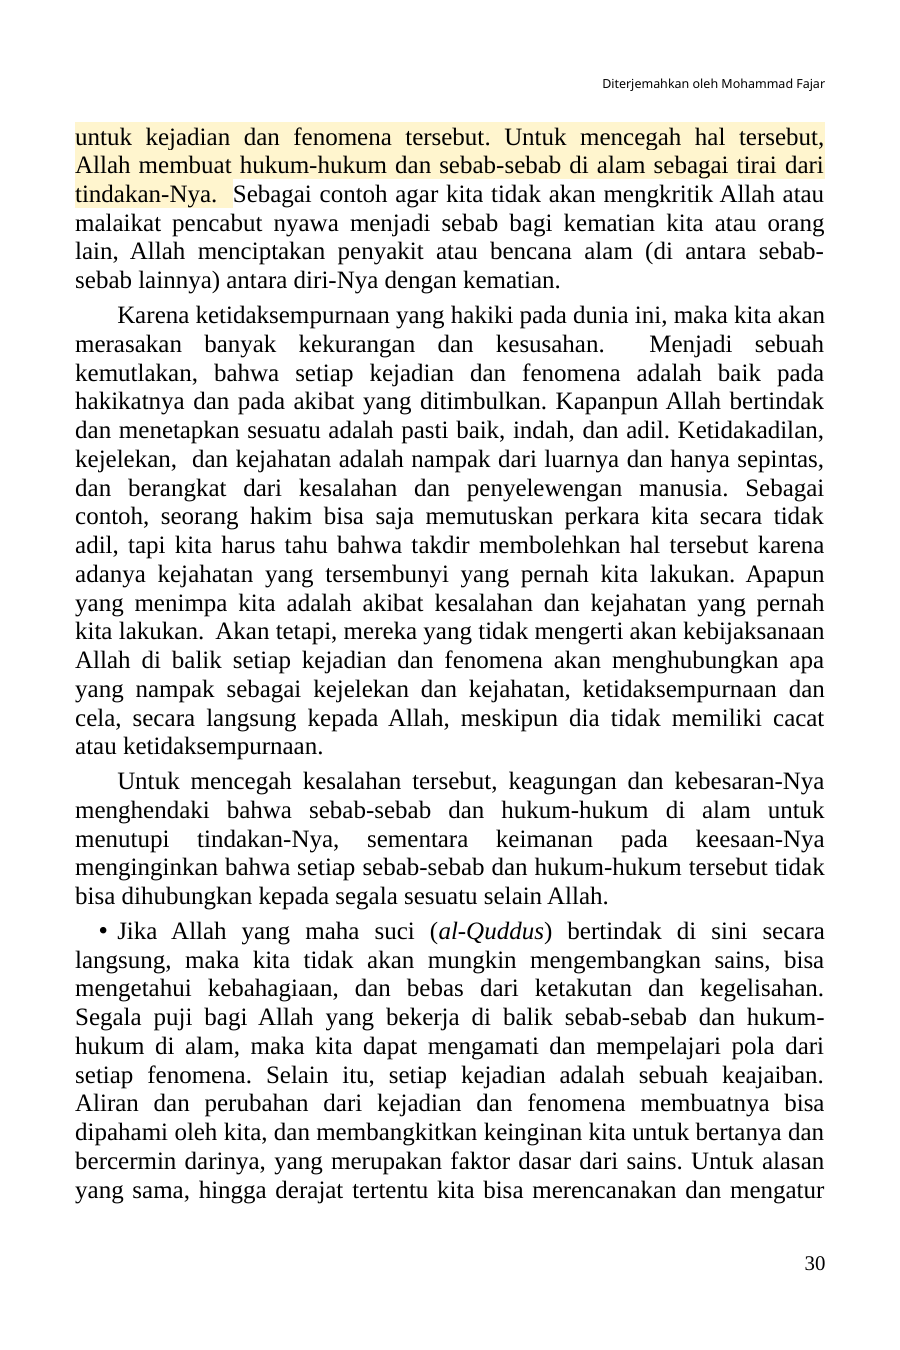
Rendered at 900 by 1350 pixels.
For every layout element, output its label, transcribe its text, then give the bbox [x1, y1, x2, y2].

list untuk kejadian dan fenomena tersebut. Untuk mencegah hal tersebut, Allah membuat hukum-hukum dan sebab-sebab di alam sebagai tirai dari tindakan-Nya. Sebagai contoh agar kita tidak akan mengkritik Allah atau malaikat pencabut nyawa menjadi sebab bagi kematian kita atau orang lain, Allah menciptakan penyakit atau bencana alam (di antara sebab-sebab lainnya) antara diri-Nya dengan kematian. [75, 122, 825, 294]
list Jika Allah yang maha suci (al-Quddus) bertindak di sini secara langsung, maka kita tidak akan mungkin mengembangkan sains, bisa mengetahui kebahagiaan, dan bebas dari ketakutan dan kegelisahan. Segala puji bagi Allah yang bekerja di balik sebab-sebab dan hukum-hukum di alam, maka kita dapat mengamati dan mempelajari pola dari setiap fenomena. Selain itu, setiap kejadian adalah sebuah keajaiban. Aliran dan perubahan dari kejadian dan fenomena membuatnya bisa dipahami oleh kita, dan membangkitkan keinginan kita untuk bertanya dan bercermin darinya, yang merupakan faktor dasar dari sains. Untuk alasan yang sama, hingga derajat tertentu kita bisa merencanakan dan mengatur [75, 916, 825, 1203]
text Untuk mencegah kesalahan tersebut, keagungan dan kebesaran-Nya menghendaki bahwa sebab-sebab dan hukum-hukum di alam untuk menutupi tindakan-Nya, sementara keimanan pada keesaan-Nya menginginkan bahwa setiap sebab-sebab dan hukum-hukum tersebut tidak bisa dihubungkan kepada segala sesuatu selain Allah. [75, 766, 825, 910]
text Karena ketidaksempurnaan yang hakiki pada dunia ini, maka kita akan merasakan banyak kekurangan dan kesusahan. Menjadi sebuah kemutlakan, bahwa setiap kejadian dan fenomena adalah baik pada hakikatnya dan pada akibat yang ditimbulkan. Kapanpun Allah bertindak dan menetapkan sesuatu adalah pasti baik, indah, dan adil. Ketidakadilan, kejelekan, dan kejahatan adalah nampak dari luarnya dan hanya sepintas, dan berangkat dari kesalahan dan penyelewengan manusia. Sebagai contoh, seorang hakim bisa saja memutuskan perkara kita secara tidak adil, tapi kita harus tahu bahwa takdir membolehkan hal tersebut karena adanya kejahatan yang tersembunyi yang pernah kita lakukan. Apapun yang menimpa kita adalah akibat kesalahan dan kejahatan yang pernah kita lakukan. Akan tetapi, mereka yang tidak mengerti akan kebijaksanaan Allah di balik setiap kejadian dan fenomena akan menghubungkan apa yang nampak sebagai kejelekan dan kejahatan, ketidaksempurnaan dan cela, secara langsung kepada Allah, meskipun dia tidak memiliki cacat atau ketidaksempurnaan. [75, 300, 825, 760]
